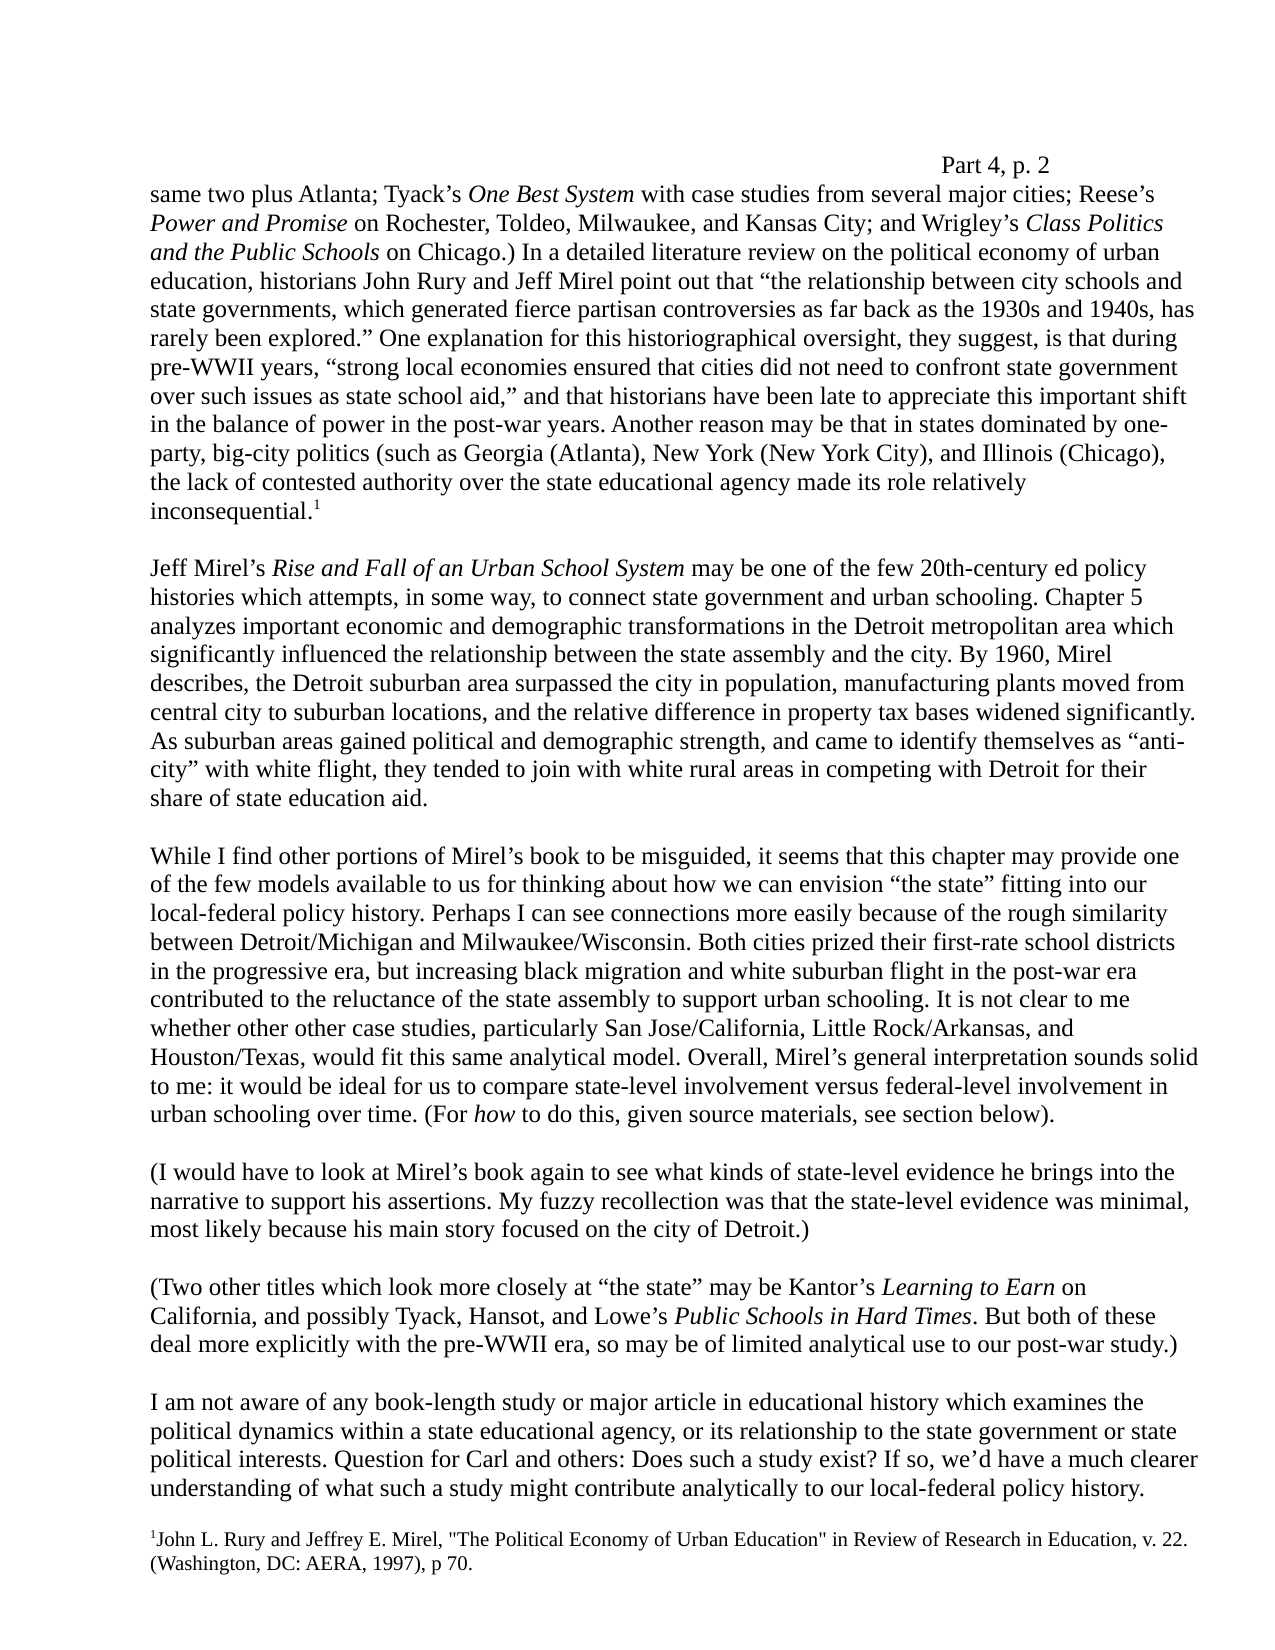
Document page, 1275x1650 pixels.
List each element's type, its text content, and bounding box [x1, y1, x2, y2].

text same two plus Atlanta; Tyack’s One Best System with case studies from several major cities; Reese’s Power and Promise on Rochester, Toldeo, Milwaukee, and Kansas City; and Wrigley’s Class Politics and the Public Schools on Chicago.) In a detailed literature review on the political economy of urban education, historians John Rury and Jeff Mirel point out that “the relationship between city schools and state governments, which generated fierce partisan controversies as far back as the 1930s and 1940s, has rarely been explored.” One explanation for this historiographical oversight, they suggest, is that during pre-WWII years, “strong local economies ensured that cities did not need to confront state government over such issues as state school aid,” and that historians have been late to appreciate this important shift in the balance of power in the post-war years. Another reason may be that in states dominated by one-party, big-city politics (such as Georgia (Atlanta), New York (New York City), and Illinois (Chicago), the lack of contested authority over the state educational agency made its role relatively inconsequential. [150, 179, 1200, 524]
text I am not aware of any book-length study or major article in educational history which examines the political dynamics within a state educational agency, or its relationship to the state government or state political interests. Question for Carl and others: Does such a study exist? If so, we’d have a much clearer understanding of what such a study might contribute analytically to our local-federal policy history. [150, 1387, 1200, 1502]
text While I find other portions of Mirel’s book to be misguided, it seems that this chapter may provide one of the few models available to us for thinking about how we can envision “the state” fitting into our local-federal policy history. Perhaps I can see connections more easily because of the rough similarity between Detroit/Michigan and Milwaukee/Wisconsin. Both cities prized their first-rate school districts in the progressive era, but increasing black migration and white suburban flight in the post-war era contributed to the reluctance of the state assembly to support urban schooling. It is not clear to me whether other other case studies, particularly San Jose/California, Little Rock/Arkansas, and Houston/Texas, would fit this same analytical model. Overall, Mirel’s general interpretation sounds solid to me: it would be ideal for us to compare state-level involvement versus federal-level involvement in urban schooling over time. (For how to do this, given source materials, see section below). [150, 841, 1200, 1128]
text (I would have to look at Mirel’s book again to see what kinds of state-level evidence he brings into the narrative to support his assertions. My fuzzy recollection was that the state-level evidence was minimal, most likely because his main story focused on the city of Detroit.) [150, 1157, 1200, 1243]
text (Two other titles which look more closely at “the state” may be Kantor’s Learning to Earn on California, and possibly Tyack, Hansot, and Lowe’s Public Schools in Hard Times. But both of these deal more explicitly with the pre-WWII era, so may be of limited analytical use to our post-war study.) [150, 1272, 1200, 1358]
text John L. Rury and Jeffrey E. Mirel, "The Political Economy of Urban Education" in Review of Research in Education, v. 22. (Washington, DC: AERA, 1997), p 70. [150, 1527, 1200, 1575]
text Jeff Mirel’s Rise and Fall of an Urban School System may be one of the few 20th-century ed policy histories which attempts, in some way, to connect state government and urban schooling. Chapter 5 analyzes important economic and demographic transformations in the Detroit metropolitan area which significantly influenced the relationship between the state assembly and the city. By 1960, Mirel describes, the Detroit suburban area surpassed the city in population, manufacturing plants moved from central city to suburban locations, and the relative difference in property tax bases widened significantly. As suburban areas gained political and demographic strength, and came to identify themselves as “anti-city” with white flight, they tended to join with white rural areas in competing with Detroit for their share of state education aid. [150, 553, 1200, 812]
